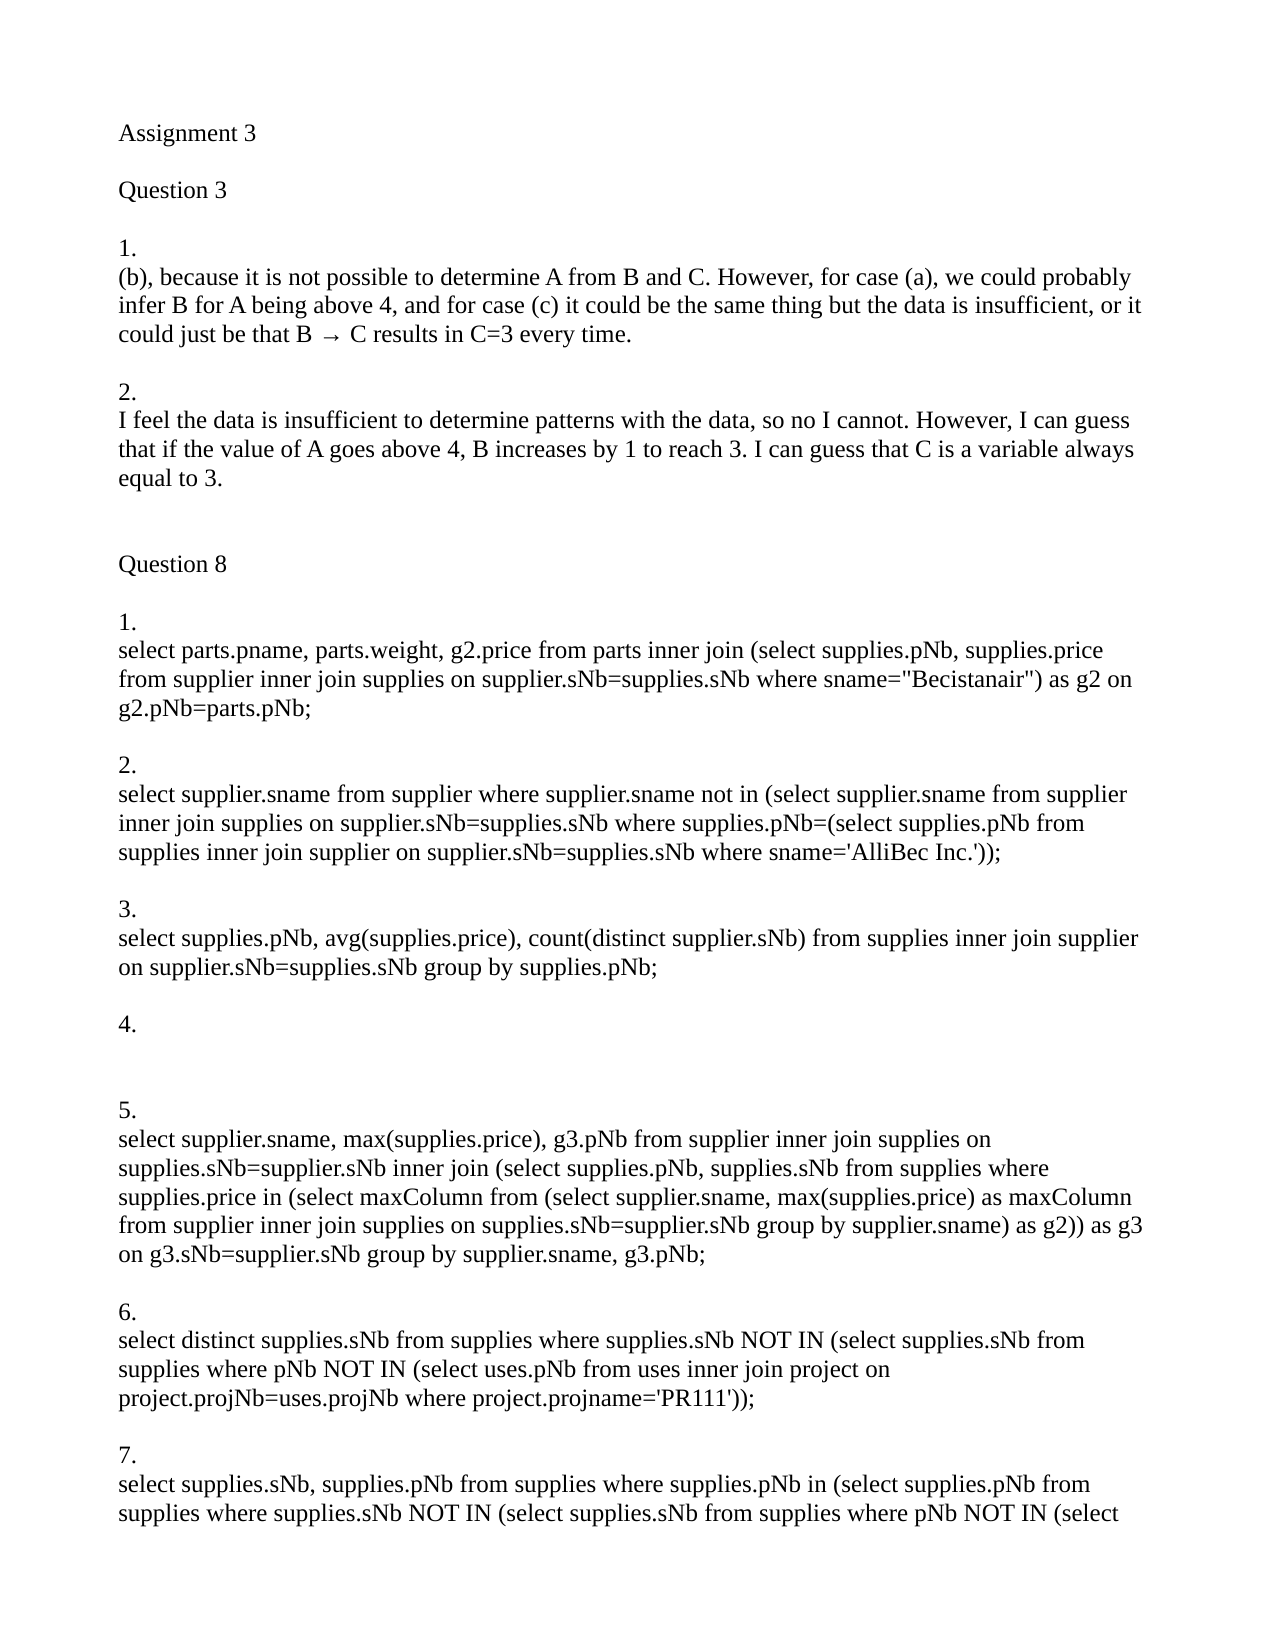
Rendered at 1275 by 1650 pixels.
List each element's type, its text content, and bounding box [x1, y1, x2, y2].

text select supplier.sname from supplier where supplier.sname not in (select supplier.sname from supplier inner join supplies on supplier.sNb=supplies.sNb where supplies.pNb=(select supplies.pNb from supplies inner join supplier on supplier.sNb=supplies.sNb where sname='AlliBec Inc.')); [118, 779, 1157, 866]
text Assignment 3 [118, 118, 1157, 147]
text select supplies.pNb, avg(supplies.price), count(distinct supplier.sNb) from supplies inner join supplier on supplier.sNb=supplies.sNb group by supplies.pNb; [118, 923, 1157, 981]
text 6. [118, 1297, 1157, 1326]
text I feel the data is insufficient to determine patterns with the data, so no I cannot. However, I can guess that if the value of A goes above 4, B increases by 1 to reach 3. I can guess that C is a variable always equal to 3. [118, 406, 1157, 492]
text (b), because it is not possible to determine A from B and C. However, for case (a), we could probably infer B for A being above 4, and for case (c) it could be the same thing but the data is insufficient, or it could just be that B → C results in C=3 every time. [118, 262, 1157, 348]
text 2. [118, 377, 1157, 406]
text 4. [118, 1009, 1157, 1038]
text 1. [118, 233, 1157, 262]
text 2. [118, 751, 1157, 779]
text Question 8 [118, 549, 1157, 578]
text 7. [118, 1441, 1157, 1469]
text 5. [118, 1096, 1157, 1124]
text 1. [118, 607, 1157, 636]
text select distinct supplies.sNb from supplies where supplies.sNb NOT IN (select supplies.sNb from supplies where pNb NOT IN (select uses.pNb from uses inner join project on project.projNb=uses.projNb where project.projname='PR111')); [118, 1326, 1157, 1412]
text select supplies.sNb, supplies.pNb from supplies where supplies.pNb in (select supplies.pNb from supplies where supplies.sNb NOT IN (select supplies.sNb from supplies where pNb NOT IN (select [118, 1469, 1157, 1527]
text 3. [118, 894, 1157, 923]
text Question 3 [118, 176, 1157, 204]
text select parts.pname, parts.weight, g2.price from parts inner join (select supplies.pNb, supplies.price from supplier inner join supplies on supplier.sNb=supplies.sNb where sname="Becistanair") as g2 on g2.pNb=parts.pNb; [118, 636, 1157, 722]
text select supplier.sname, max(supplies.price), g3.pNb from supplier inner join supplies on supplies.sNb=supplier.sNb inner join (select supplies.pNb, supplies.sNb from supplies where supplies.price in (select maxColumn from (select supplier.sname, max(supplies.price) as maxColumn from supplier inner join supplies on supplies.sNb=supplier.sNb group by supplier.sname) as g2)) as g3 on g3.sNb=supplier.sNb group by supplier.sname, g3.pNb; [118, 1124, 1157, 1268]
